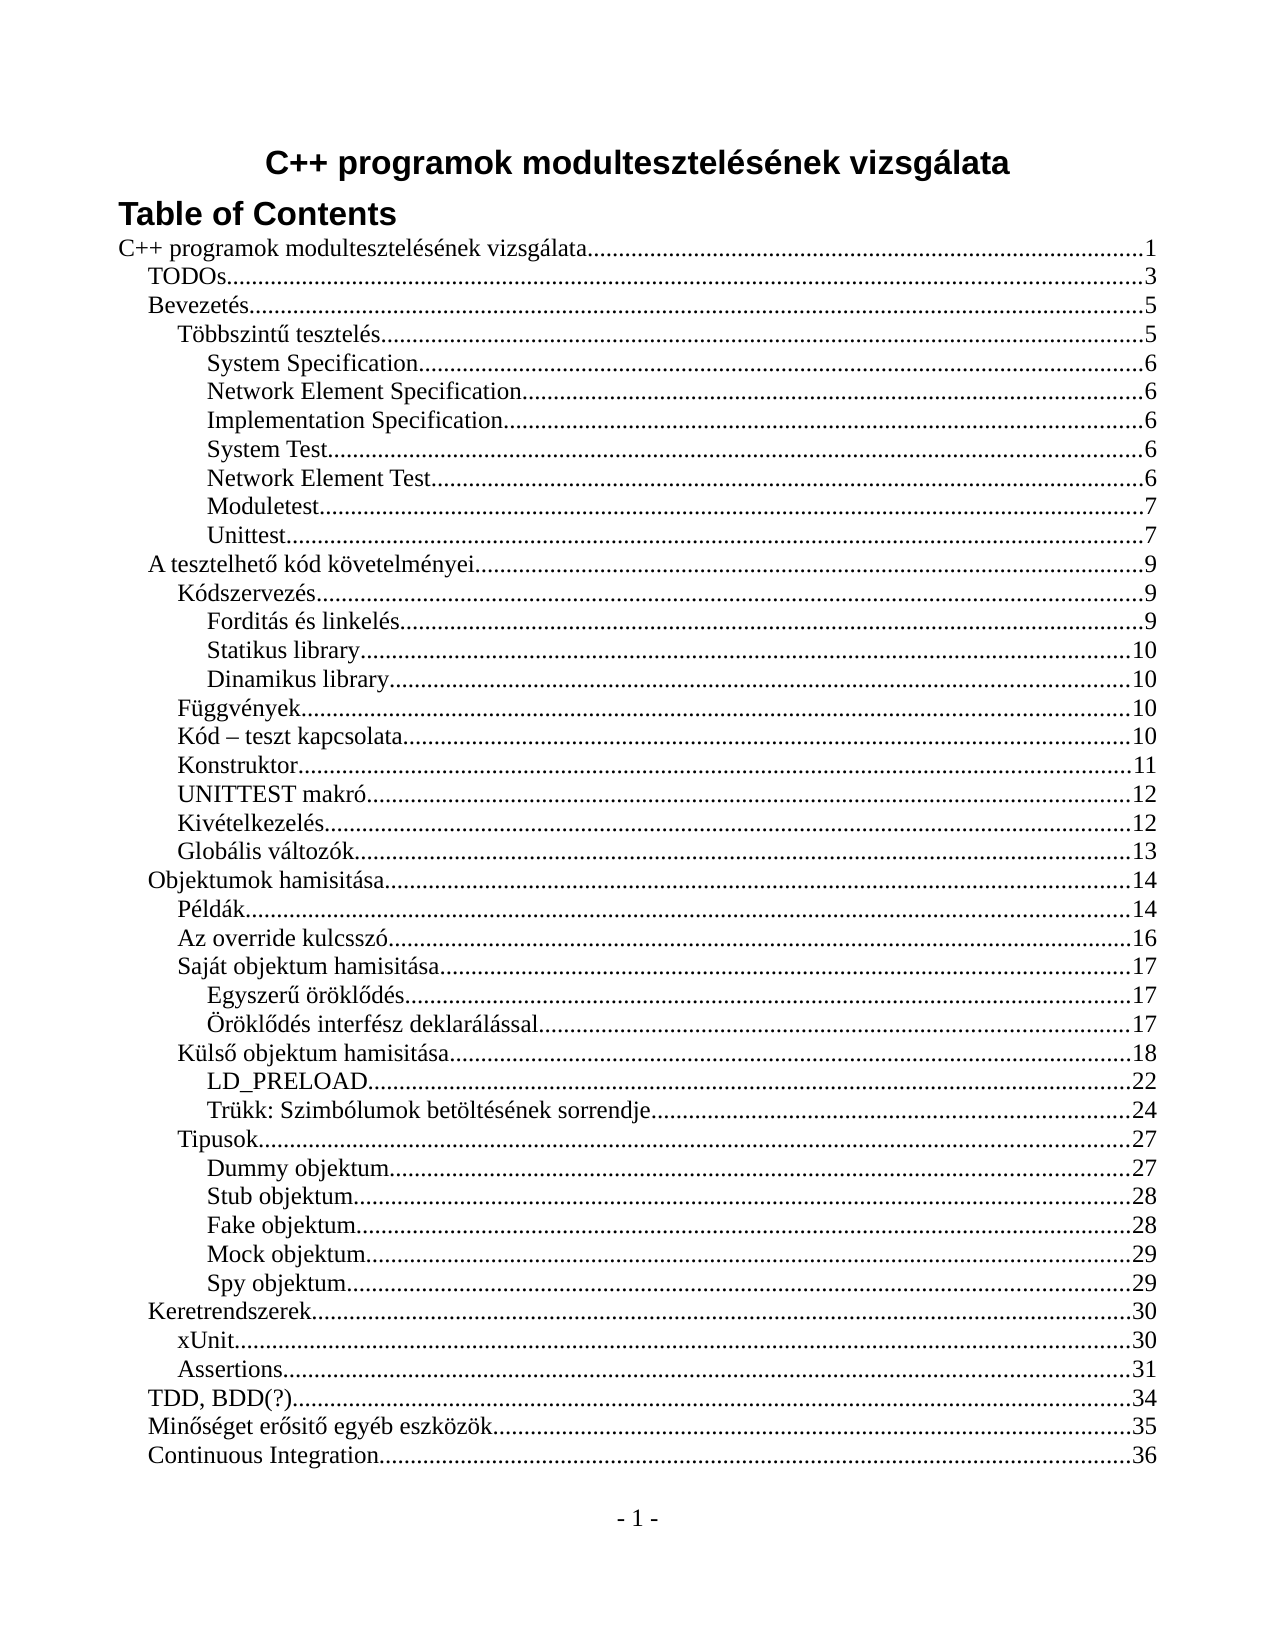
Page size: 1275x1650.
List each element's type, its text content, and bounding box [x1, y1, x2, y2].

text Kód – teszt kapcsolata 10 [177, 721, 1157, 750]
text Egyszerű öröklődés 17 [207, 980, 1157, 1009]
text Continuous Integration 36 [148, 1440, 1157, 1469]
text Forditás és linkelés 9 [207, 606, 1157, 635]
text System Test 6 [207, 434, 1157, 463]
text Network Element Specification 6 [207, 376, 1157, 405]
text TDD, BDD(?) 34 [148, 1383, 1157, 1411]
text UNITTEST makró 12 [177, 779, 1157, 808]
text Többszintű tesztelés 5 [177, 319, 1157, 348]
text Objektumok hamisitása 14 [148, 865, 1157, 894]
text Külső objektum hamisitása 18 [177, 1038, 1157, 1066]
text System Specification 6 [207, 348, 1157, 376]
text Kódszervezés 9 [177, 578, 1157, 606]
text Spy objektum 29 [207, 1268, 1157, 1296]
text Unittest 7 [207, 520, 1157, 549]
text Öröklődés interfész deklarálással 17 [207, 1009, 1157, 1038]
text Dinamikus library 10 [207, 664, 1157, 693]
text Dummy objektum 27 [207, 1153, 1157, 1181]
text Fake objektum 28 [207, 1210, 1157, 1239]
text Stub objektum 28 [207, 1181, 1157, 1210]
text Függvények 10 [177, 693, 1157, 721]
text TODOs 3 [148, 261, 1157, 290]
text Példák 14 [177, 894, 1157, 923]
text Moduletest 7 [207, 491, 1157, 520]
text Saját objektum hamisitása 17 [177, 951, 1157, 980]
text Statikus library 10 [207, 635, 1157, 664]
text A tesztelhető kód követelményei 9 [148, 549, 1157, 578]
text Bevezetés 5 [148, 290, 1157, 319]
text Mock objektum 29 [207, 1239, 1157, 1268]
subtitle Table of Contents [118, 194, 1157, 233]
text Globális változók 13 [177, 836, 1157, 865]
text Network Element Test 6 [207, 463, 1157, 491]
text Assertions 31 [177, 1354, 1157, 1383]
subtitle C++ programok modultesztelésének vizsgálata [118, 143, 1157, 182]
text Implementation Specification 6 [207, 405, 1157, 434]
text C++ programok modultesztelésének vizsgálata 1 [118, 233, 1157, 261]
text Tipusok 27 [177, 1124, 1157, 1153]
text xUnit 30 [177, 1325, 1157, 1354]
text LD_PRELOAD 22 [207, 1066, 1157, 1095]
text Keretrendszerek 30 [148, 1296, 1157, 1325]
text Az override kulcsszó 16 [177, 923, 1157, 951]
text Kivételkezelés 12 [177, 808, 1157, 836]
text Minőséget erősitő egyéb eszközök 35 [148, 1411, 1157, 1440]
text Konstruktor 11 [177, 750, 1157, 779]
text Trükk: Szimbólumok betöltésének sorrendje 24 [207, 1095, 1157, 1124]
